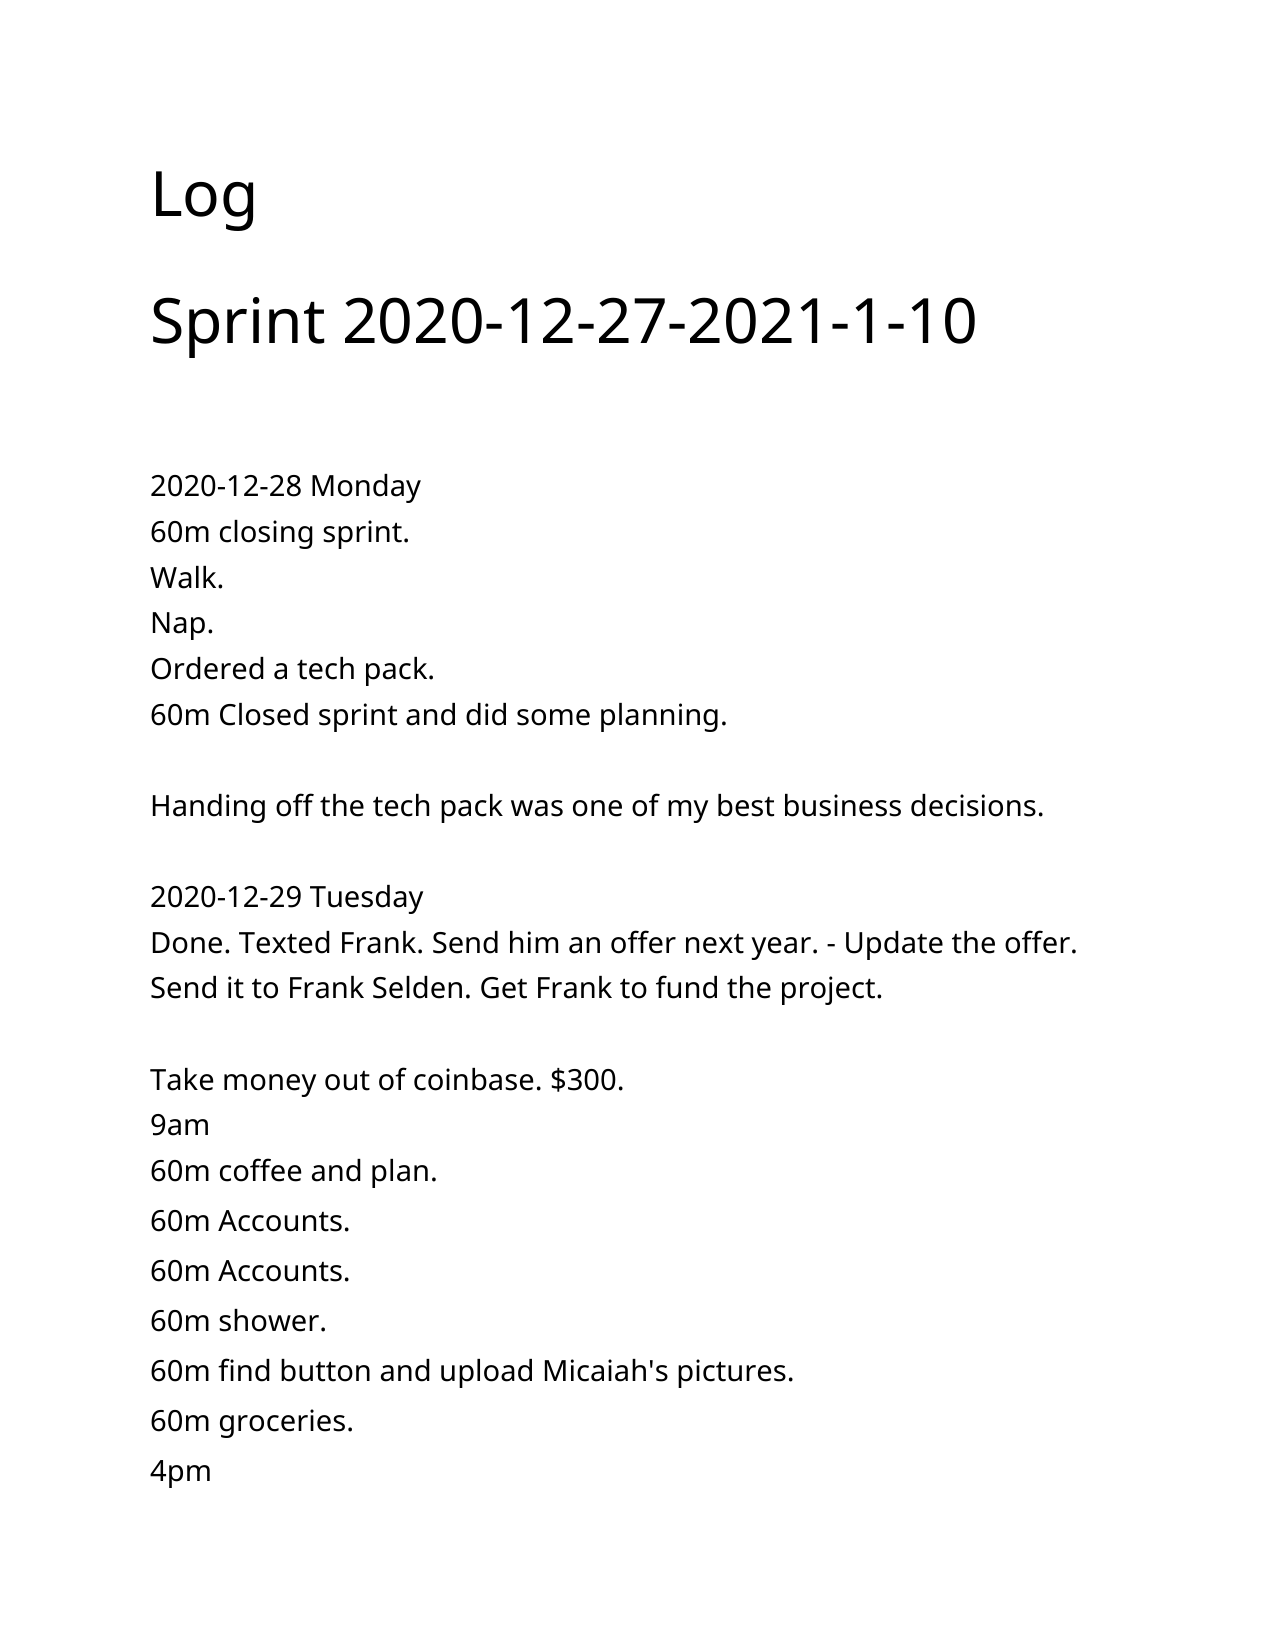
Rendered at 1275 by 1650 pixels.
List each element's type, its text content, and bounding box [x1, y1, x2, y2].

text 60m find button and upload Micaiah's pictures. [150, 1350, 1125, 1390]
text 4pm [150, 1451, 1125, 1490]
text Take money out of coinbase. $300. [150, 1059, 1125, 1098]
text Done. Texted Frank. Send him an offer next year. - Update the offer. Send it to Frank Selden. Get Frank to fund the project. [150, 922, 1125, 1007]
text 60m Accounts. [150, 1250, 1125, 1290]
text 60m coffee and plan. [150, 1150, 1125, 1190]
text Nap. [150, 602, 1125, 642]
text Handing off the tech pack was one of my best business decisions. [150, 785, 1125, 825]
text 2020-12-29 Tuesday [150, 876, 1125, 916]
subtitle Log [150, 150, 1125, 235]
text 60m closing sprint. [150, 511, 1125, 551]
text 2020-12-28 Monday [150, 466, 1125, 505]
text 9am [150, 1104, 1125, 1144]
text 60m Closed sprint and did some planning. [150, 694, 1125, 733]
text 60m shower. [150, 1300, 1125, 1340]
text Walk. [150, 557, 1125, 597]
subtitle Sprint 2020-12-27-2021-1-10 [150, 277, 1125, 362]
text 60m groceries. [150, 1401, 1125, 1440]
text 60m Accounts. [150, 1200, 1125, 1240]
text Ordered a tech pack. [150, 648, 1125, 688]
